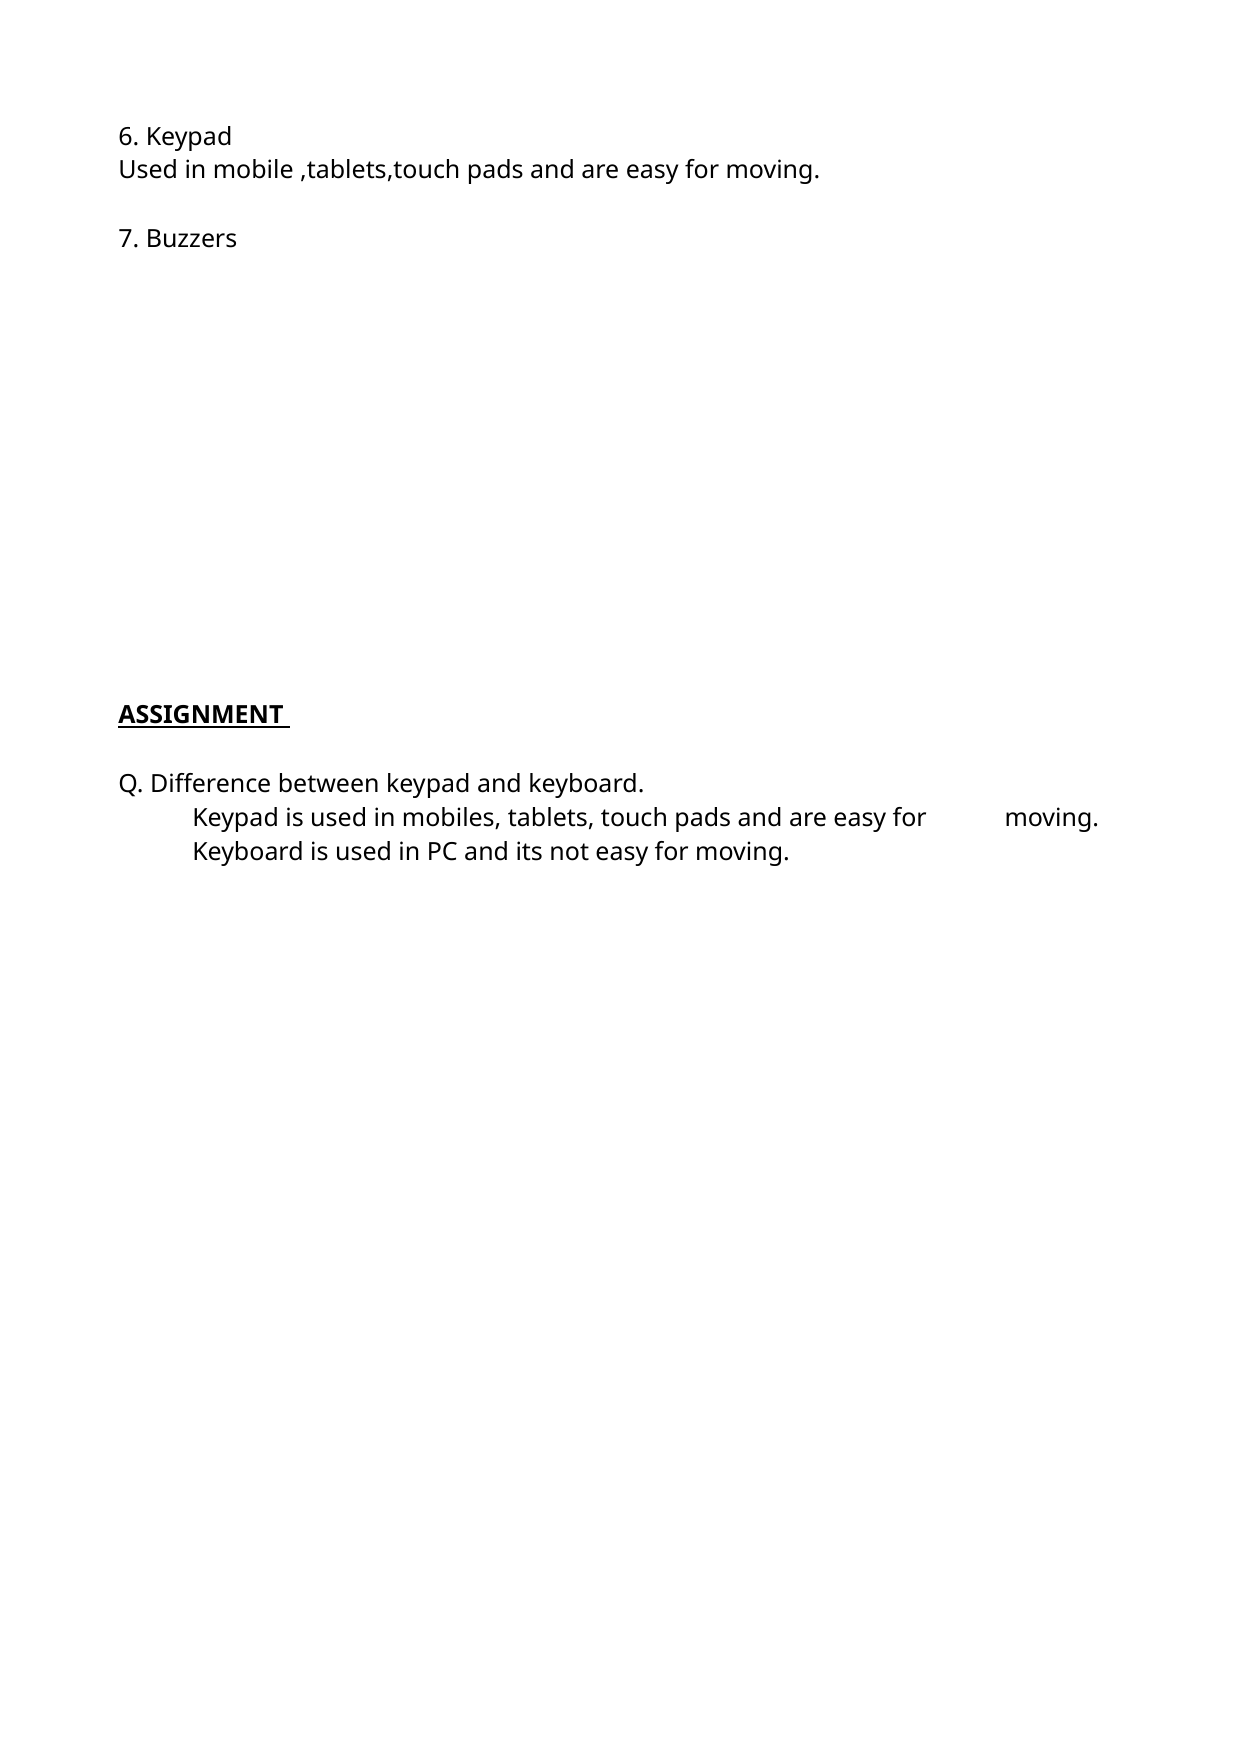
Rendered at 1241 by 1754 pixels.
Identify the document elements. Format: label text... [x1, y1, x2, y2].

text ASSIGNMENT [118, 697, 1122, 731]
text Keypad is used in mobiles, tablets, touch pads and are easy for moving. [118, 799, 1122, 833]
text 7. Buzzers [118, 220, 1122, 254]
text Used in mobile ,tablets,touch pads and are easy for moving. [118, 152, 1122, 186]
text Q. Difference between keypad and keyboard. [118, 765, 1122, 799]
text Keyboard is used in PC and its not easy for moving. [118, 833, 1122, 867]
text 6. Keypad [118, 118, 1122, 152]
